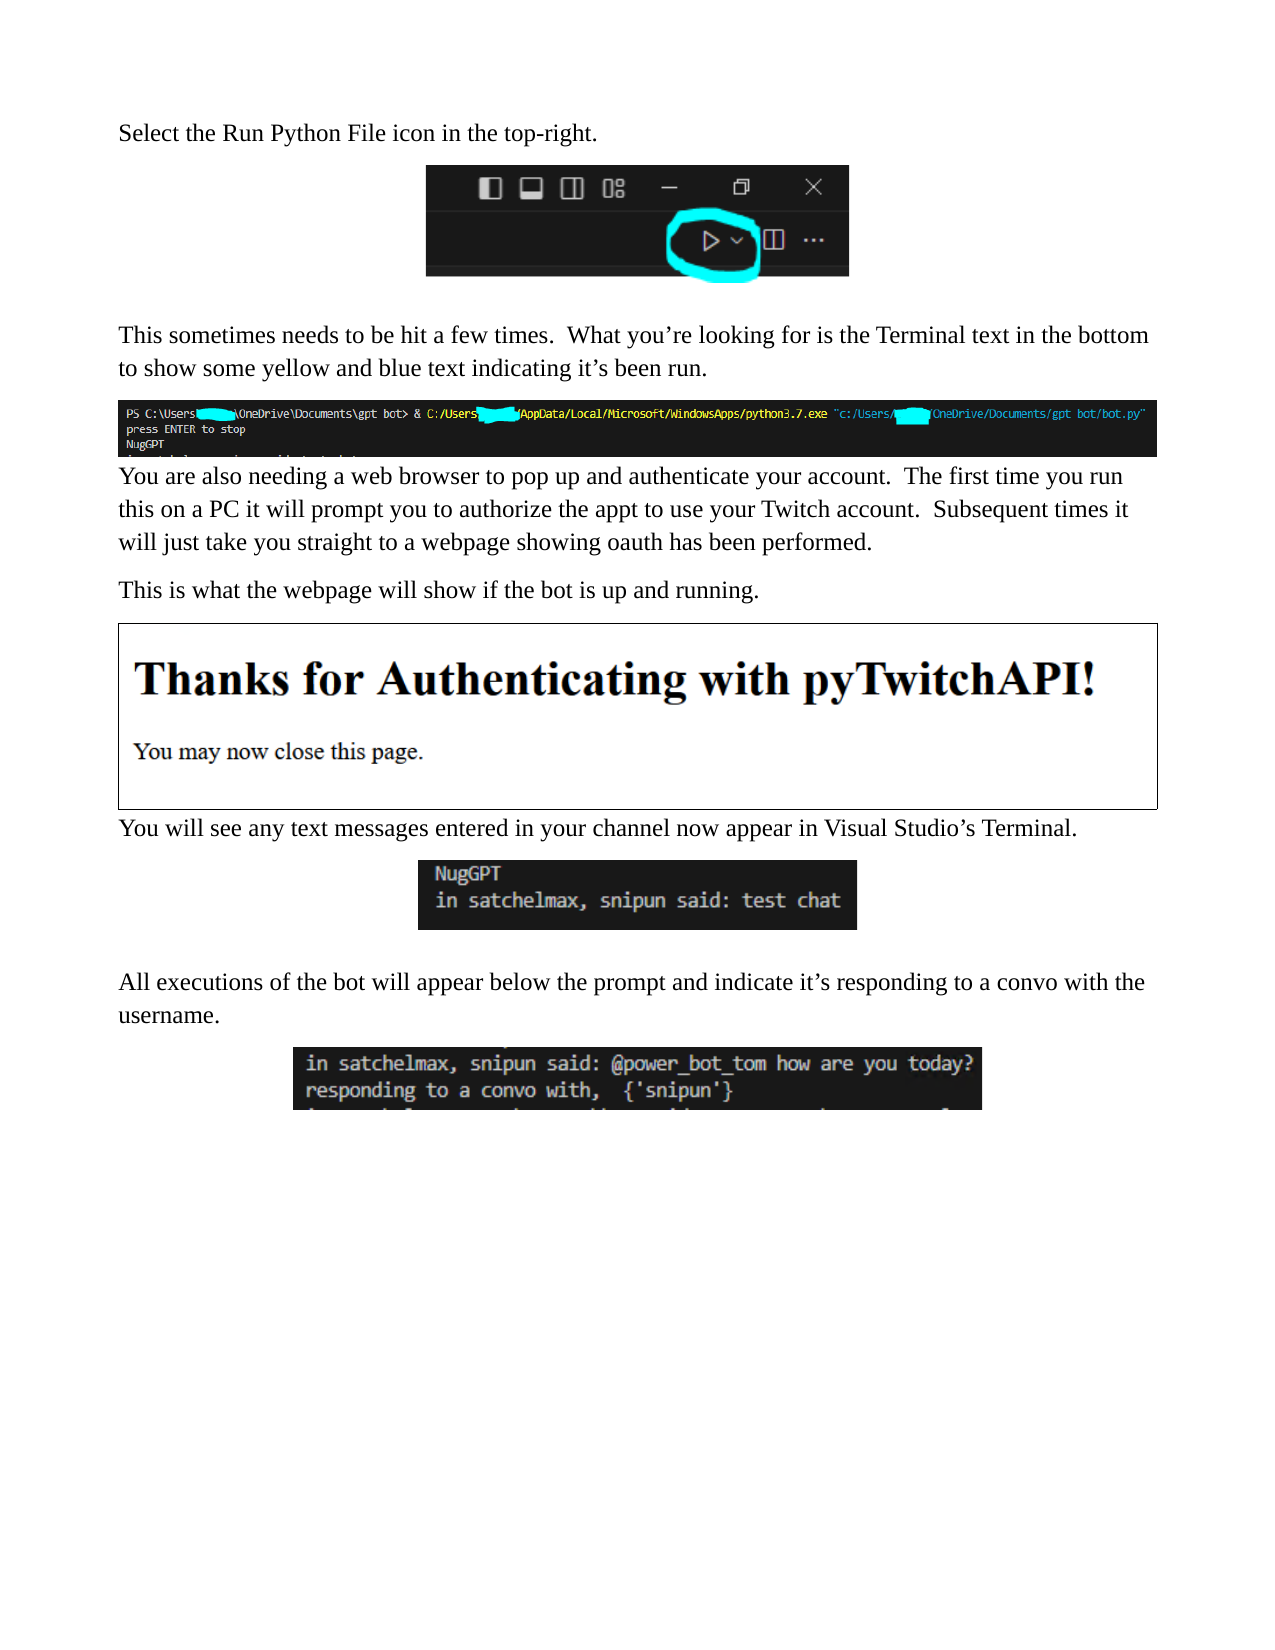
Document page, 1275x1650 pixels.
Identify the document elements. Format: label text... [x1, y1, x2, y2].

text You will see any text messages entered in your channel now appear in Visual Studio’s Terminal. [118, 810, 1157, 842]
picture [425, 165, 850, 283]
picture [418, 860, 858, 930]
text [119, 624, 1157, 809]
text This sometimes needs to be hit a few times. What you’re looking for is the Terminal text in the bottom to show some yellow and blue text indicating it’s been run. [118, 166, 1157, 382]
picture [118, 400, 1157, 457]
text You are also needing a web browser to pop up and authenticate your account. The first time you run this on a PC it will prompt you to authorize the appt to use your Twitch account. Subsequent times it will just take you straight to a webpage showing oauth has been performed. [118, 457, 1157, 556]
picture [121, 625, 1154, 806]
text Select the Run Python File icon in the top-right. [118, 118, 1157, 147]
text All executions of the bot will appear below the prompt and indicate it’s responding to a convo with the username. [118, 861, 1157, 1028]
picture [293, 1047, 983, 1110]
text This is what the webpage will show if the bot is up and running. [118, 575, 1157, 604]
